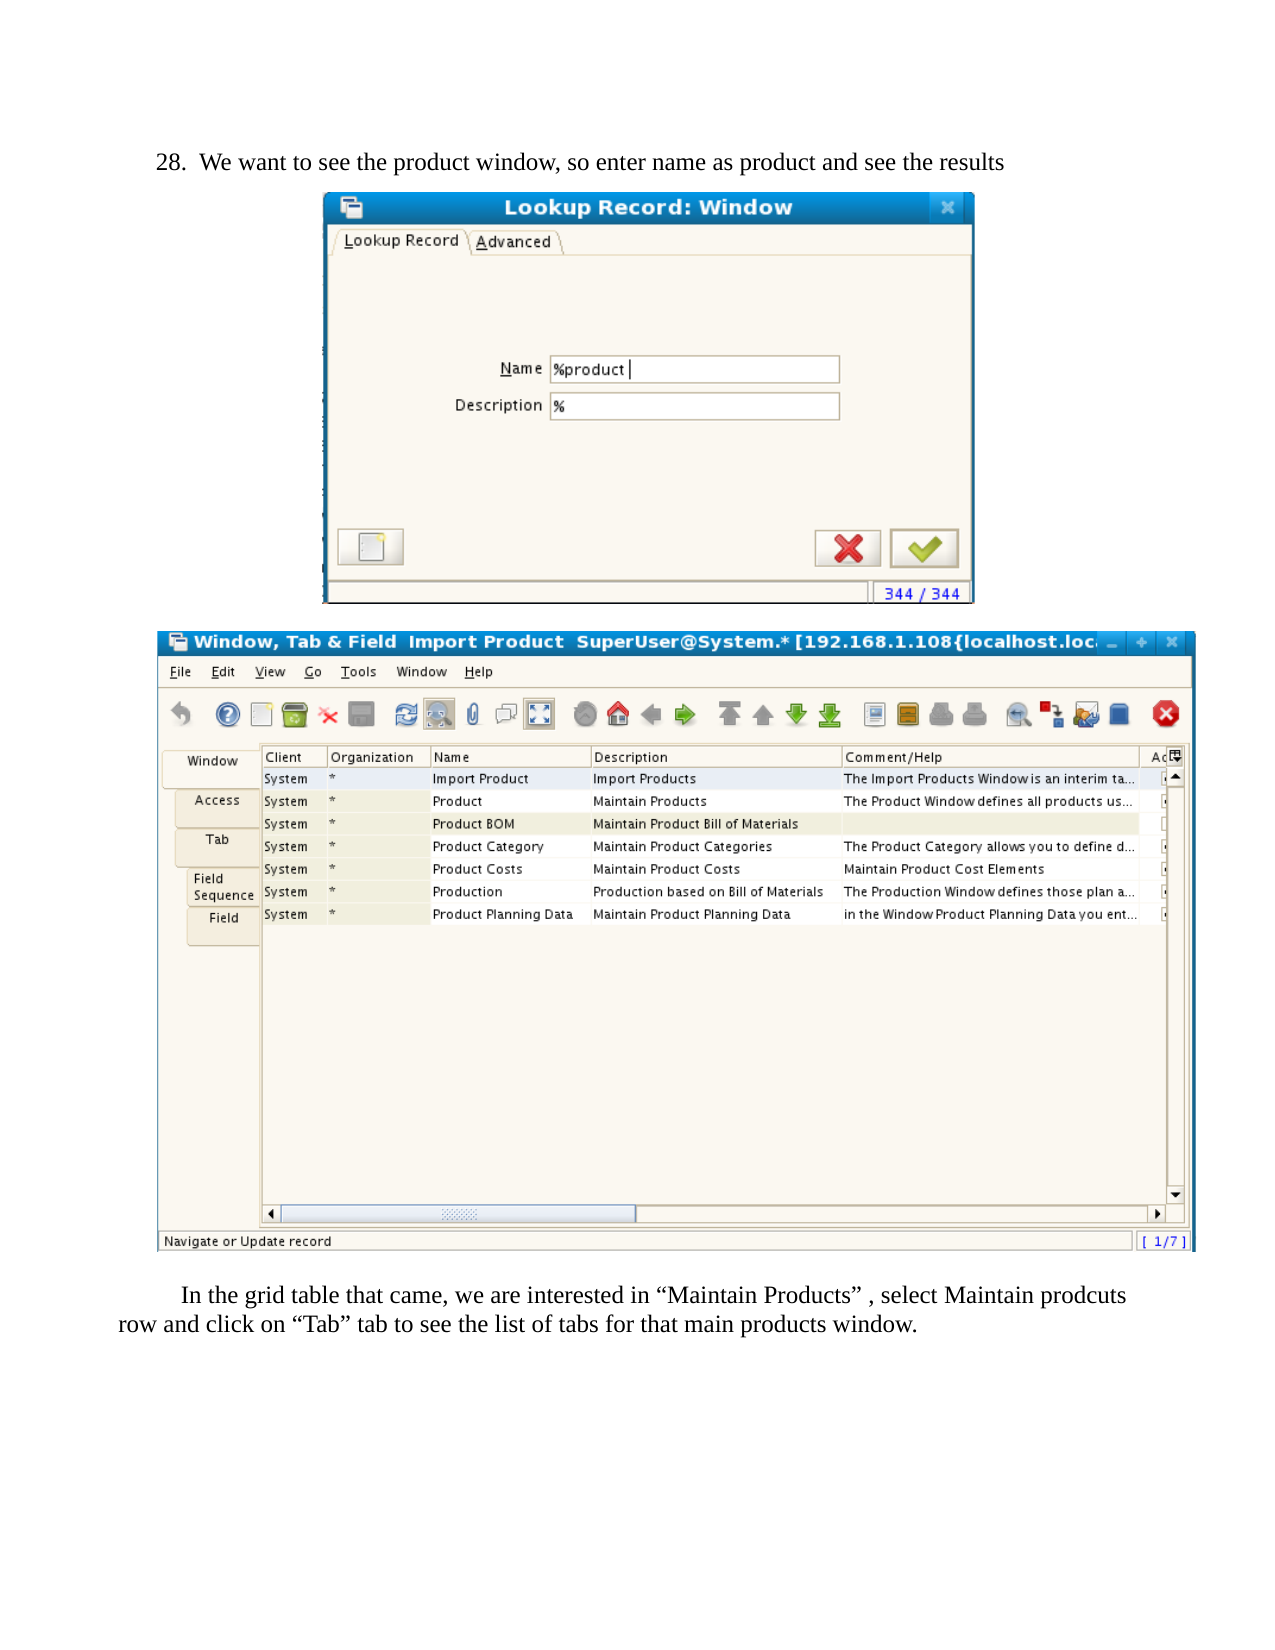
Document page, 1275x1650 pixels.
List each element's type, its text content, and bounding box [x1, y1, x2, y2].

text In the grid table that came, we are interested in “Maintain Products” , select Maintain prodcuts row and click on “Tab” tab to see the list of tabs for that main products window. [118, 1281, 1157, 1338]
picture [1158, 631, 1185, 647]
picture [930, 192, 964, 214]
picture [781, 637, 789, 644]
list We want to see the product window, so enter name as product and see the results [156, 147, 1157, 176]
picture [157, 631, 1197, 1252]
picture [322, 192, 975, 604]
picture [1128, 631, 1155, 647]
picture [1098, 631, 1125, 647]
